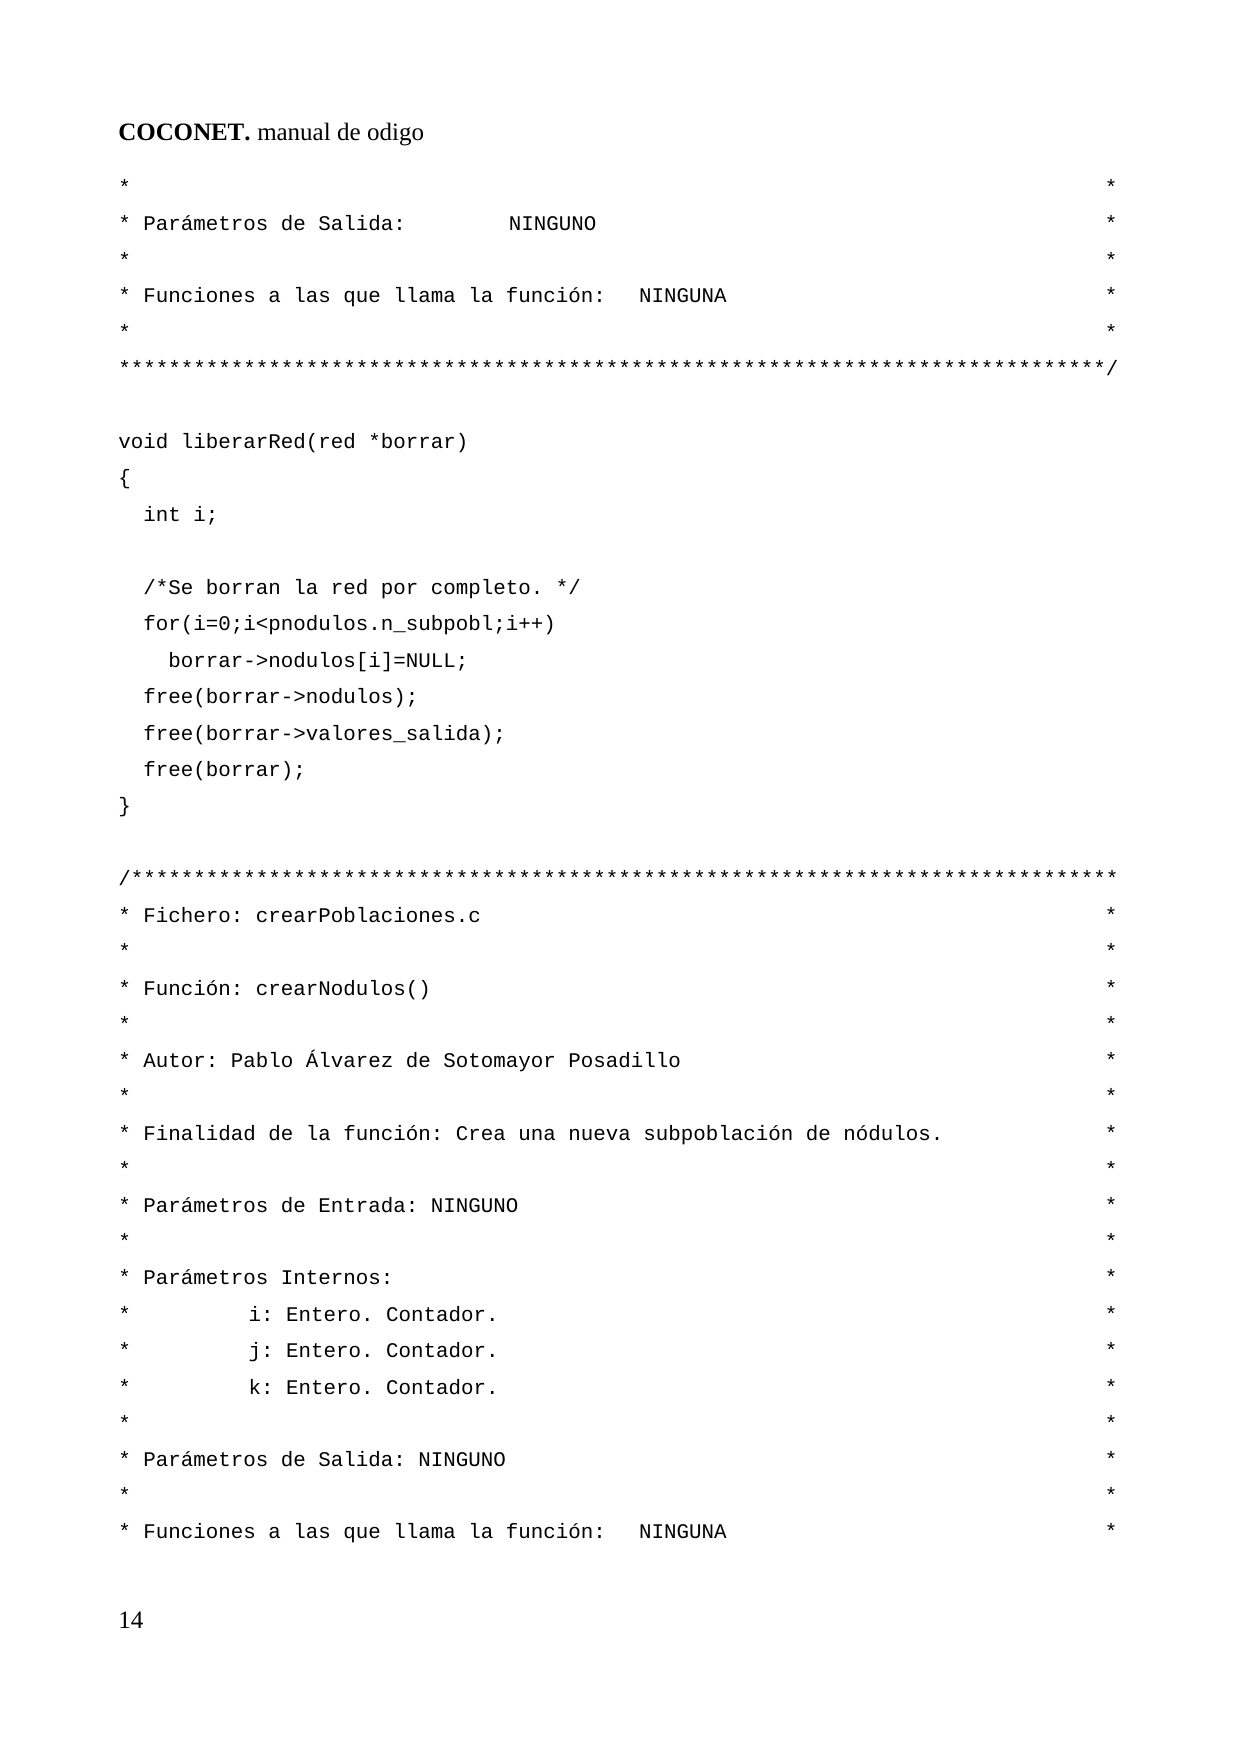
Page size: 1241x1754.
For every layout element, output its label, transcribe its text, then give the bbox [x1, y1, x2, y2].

text * Funciones a las que llama la función: NINGUNA * [118, 1521, 1122, 1545]
text * Fichero: crearPoblaciones.c * [118, 905, 1122, 929]
text void liberarRed(red *borrar) [118, 431, 1122, 455]
text { [118, 467, 1122, 491]
text free(borrar->valores_salida); [118, 722, 1122, 746]
text * * [118, 322, 1122, 346]
text } [118, 795, 1122, 819]
text borrar->nodulos[i]=NULL; [118, 649, 1122, 673]
text * Autor: Pablo Álvarez de Sotomayor Posadillo * [118, 1050, 1122, 1074]
text * i: Entero. Contador. * [118, 1304, 1122, 1328]
text * Función: crearNodulos() * [118, 978, 1122, 1002]
text * Parámetros de Entrada: NINGUNO * [118, 1195, 1122, 1219]
text * Parámetros de Salida: NINGUNO * [118, 213, 1122, 237]
text * Funciones a las que llama la función: NINGUNA * [118, 285, 1122, 309]
text * * [118, 1159, 1122, 1183]
text /*Se borran la red por completo. */ [118, 577, 1122, 601]
text * * [118, 1485, 1122, 1509]
text * * [118, 1086, 1122, 1110]
text * * [118, 1413, 1122, 1437]
text /******************************************************************************* [118, 868, 1122, 892]
text *******************************************************************************/ [118, 358, 1122, 382]
text int i; [118, 504, 1122, 528]
text free(borrar->nodulos); [118, 686, 1122, 710]
text * * [118, 249, 1122, 273]
text free(borrar); [118, 759, 1122, 783]
text for(i=0;i<pnodulos.n_subpobl;i++) [118, 613, 1122, 637]
text * * [118, 177, 1122, 201]
text * k: Entero. Contador. * [118, 1377, 1122, 1401]
text * j: Entero. Contador. * [118, 1340, 1122, 1364]
text * Finalidad de la función: Crea una nueva subpoblación de nódulos. * [118, 1122, 1122, 1146]
text * * [118, 941, 1122, 965]
text * * [118, 1231, 1122, 1255]
text * Parámetros Internos: * [118, 1267, 1122, 1291]
text * * [118, 1014, 1122, 1038]
text * Parámetros de Salida: NINGUNO * [118, 1449, 1122, 1473]
